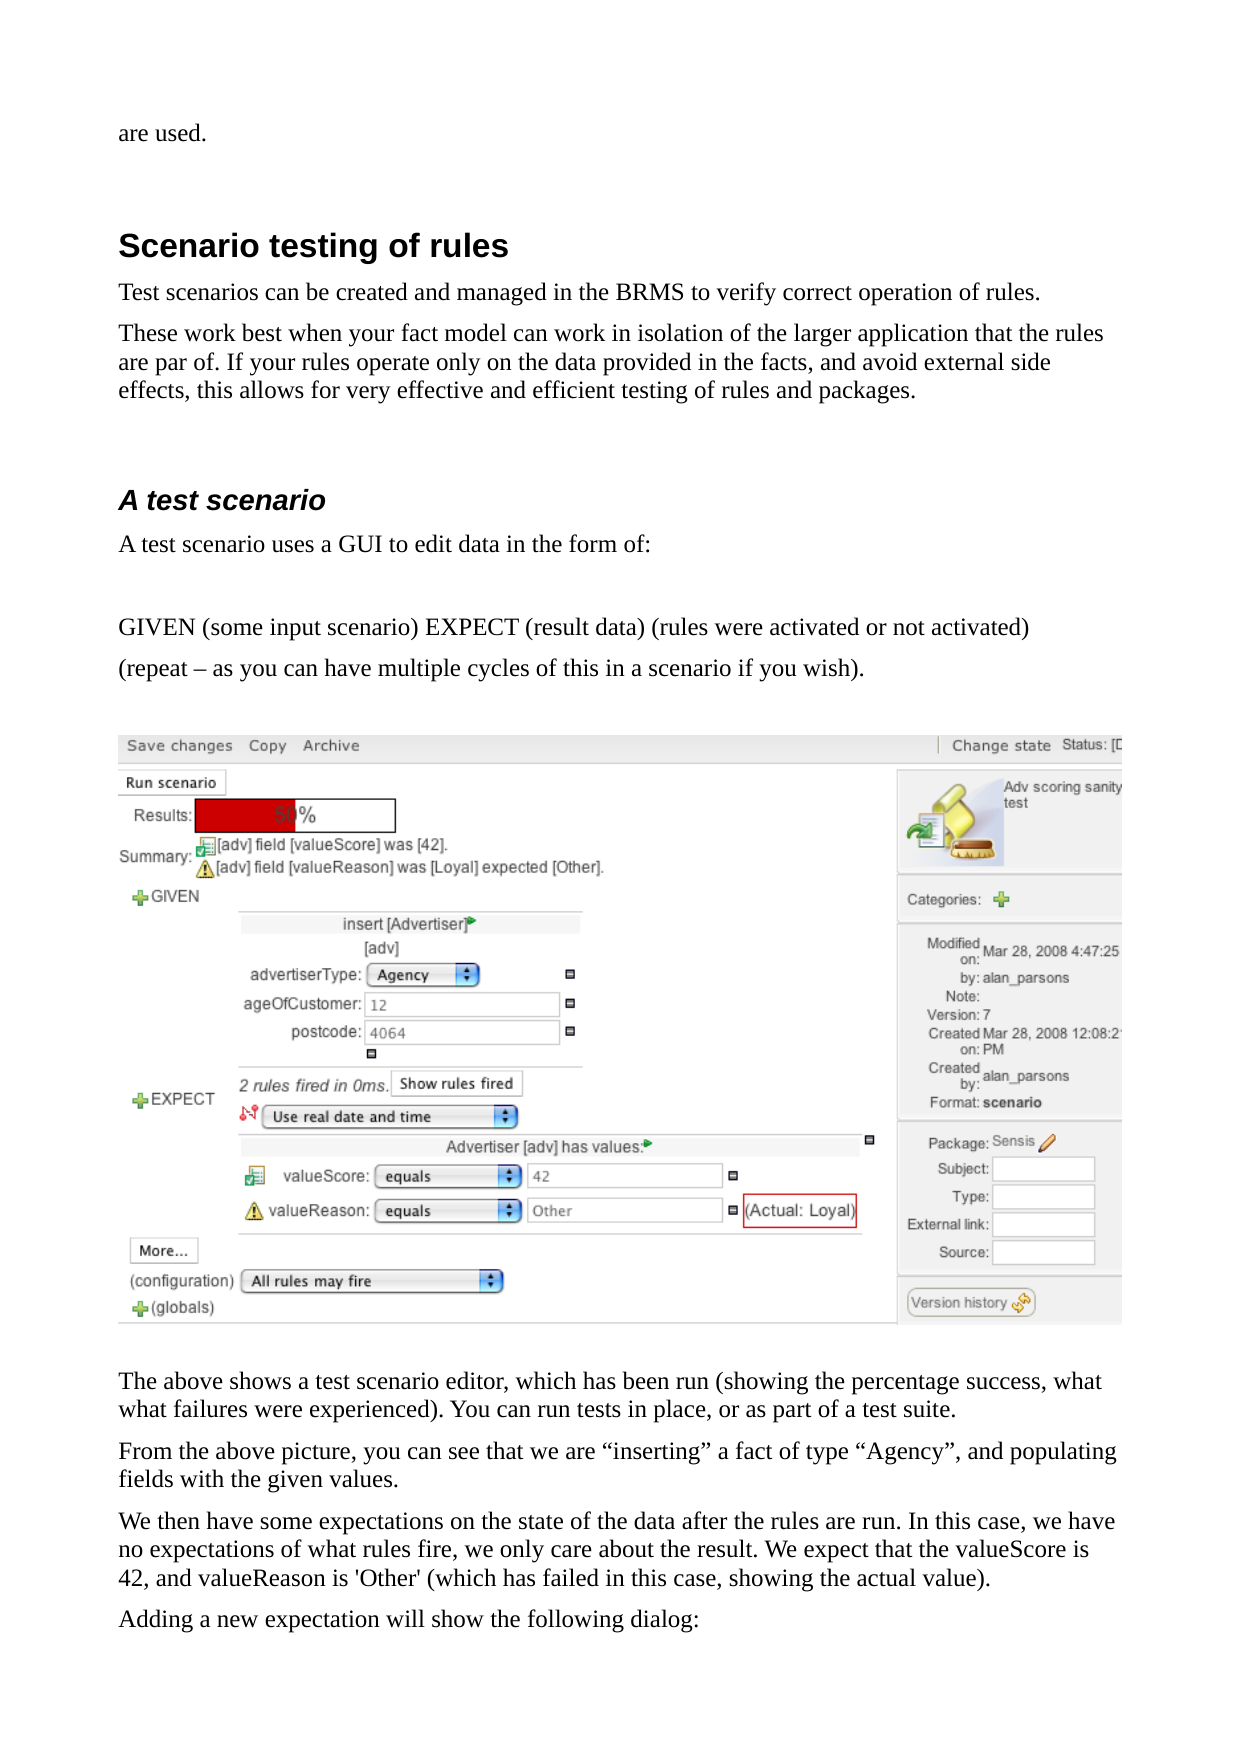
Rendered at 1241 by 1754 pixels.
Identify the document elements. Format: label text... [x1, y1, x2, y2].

text are used. [118, 118, 1122, 147]
text Test scenarios can be created and managed in the BRMS to verify correct operation of rules. [118, 277, 1122, 306]
text (repeat – as you can have multiple cycles of this in a scenario if you wish). [118, 653, 1122, 682]
subtitle Scenario testing of rules [118, 226, 1122, 264]
picture [118, 735, 1122, 1325]
text We then have some expectations on the state of the data after the rules are run. In this case, we have no expectations of what rules fire, we only care about the result. We expect that the valueScore is 42, and valueReason is 'Other' (which has failed in this case, showing the actual value). [118, 1506, 1122, 1592]
text The above shows a test scenario editor, which has been run (showing the percentage success, what what failures were experienced). You can run tests in place, or as part of a test suite. [118, 1366, 1122, 1423]
text From the above picture, you can see that we are “inserting” a fact of type “Agency”, and populating fields with the given values. [118, 1436, 1122, 1493]
text These work best when your fact model can work in isolation of the larger application that the rules are par of. If your rules operate only on the data provided in the facts, and avoid external side effects, this allows for very effective and efficient testing of rules and packages. [118, 318, 1122, 404]
subtitle A test scenario [118, 483, 1122, 517]
text GIVEN (some input scenario) EXPECT (result data) (rules were activated or not activated) [118, 612, 1122, 640]
text A test scenario uses a GUI to edit data in the form of: [118, 529, 1122, 558]
text Adding a new expectation will show the following dialog: [118, 1604, 1122, 1633]
